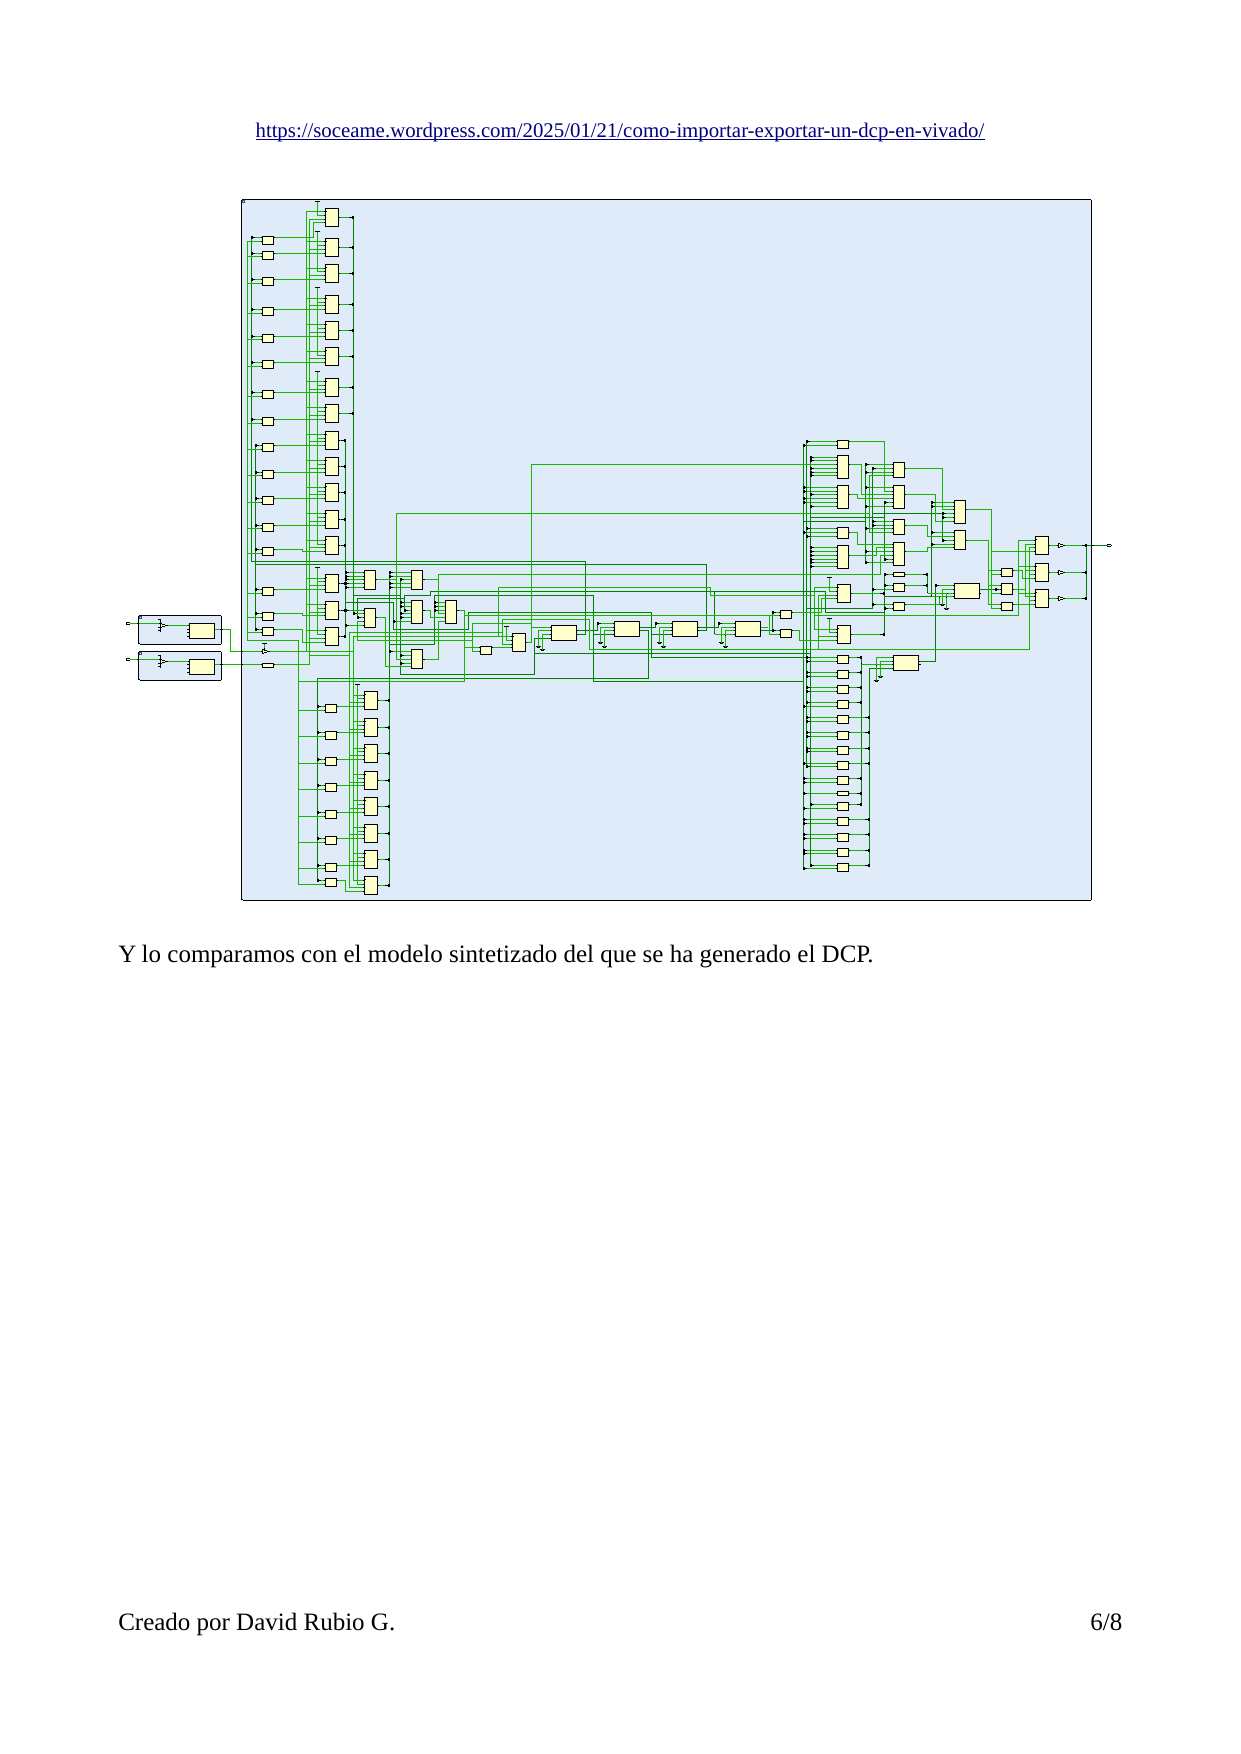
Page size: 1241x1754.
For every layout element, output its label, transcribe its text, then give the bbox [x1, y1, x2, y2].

text Y lo comparamos con el modelo sintetizado del que se ha generado el DCP. [118, 939, 1122, 968]
picture [118, 177, 1118, 916]
